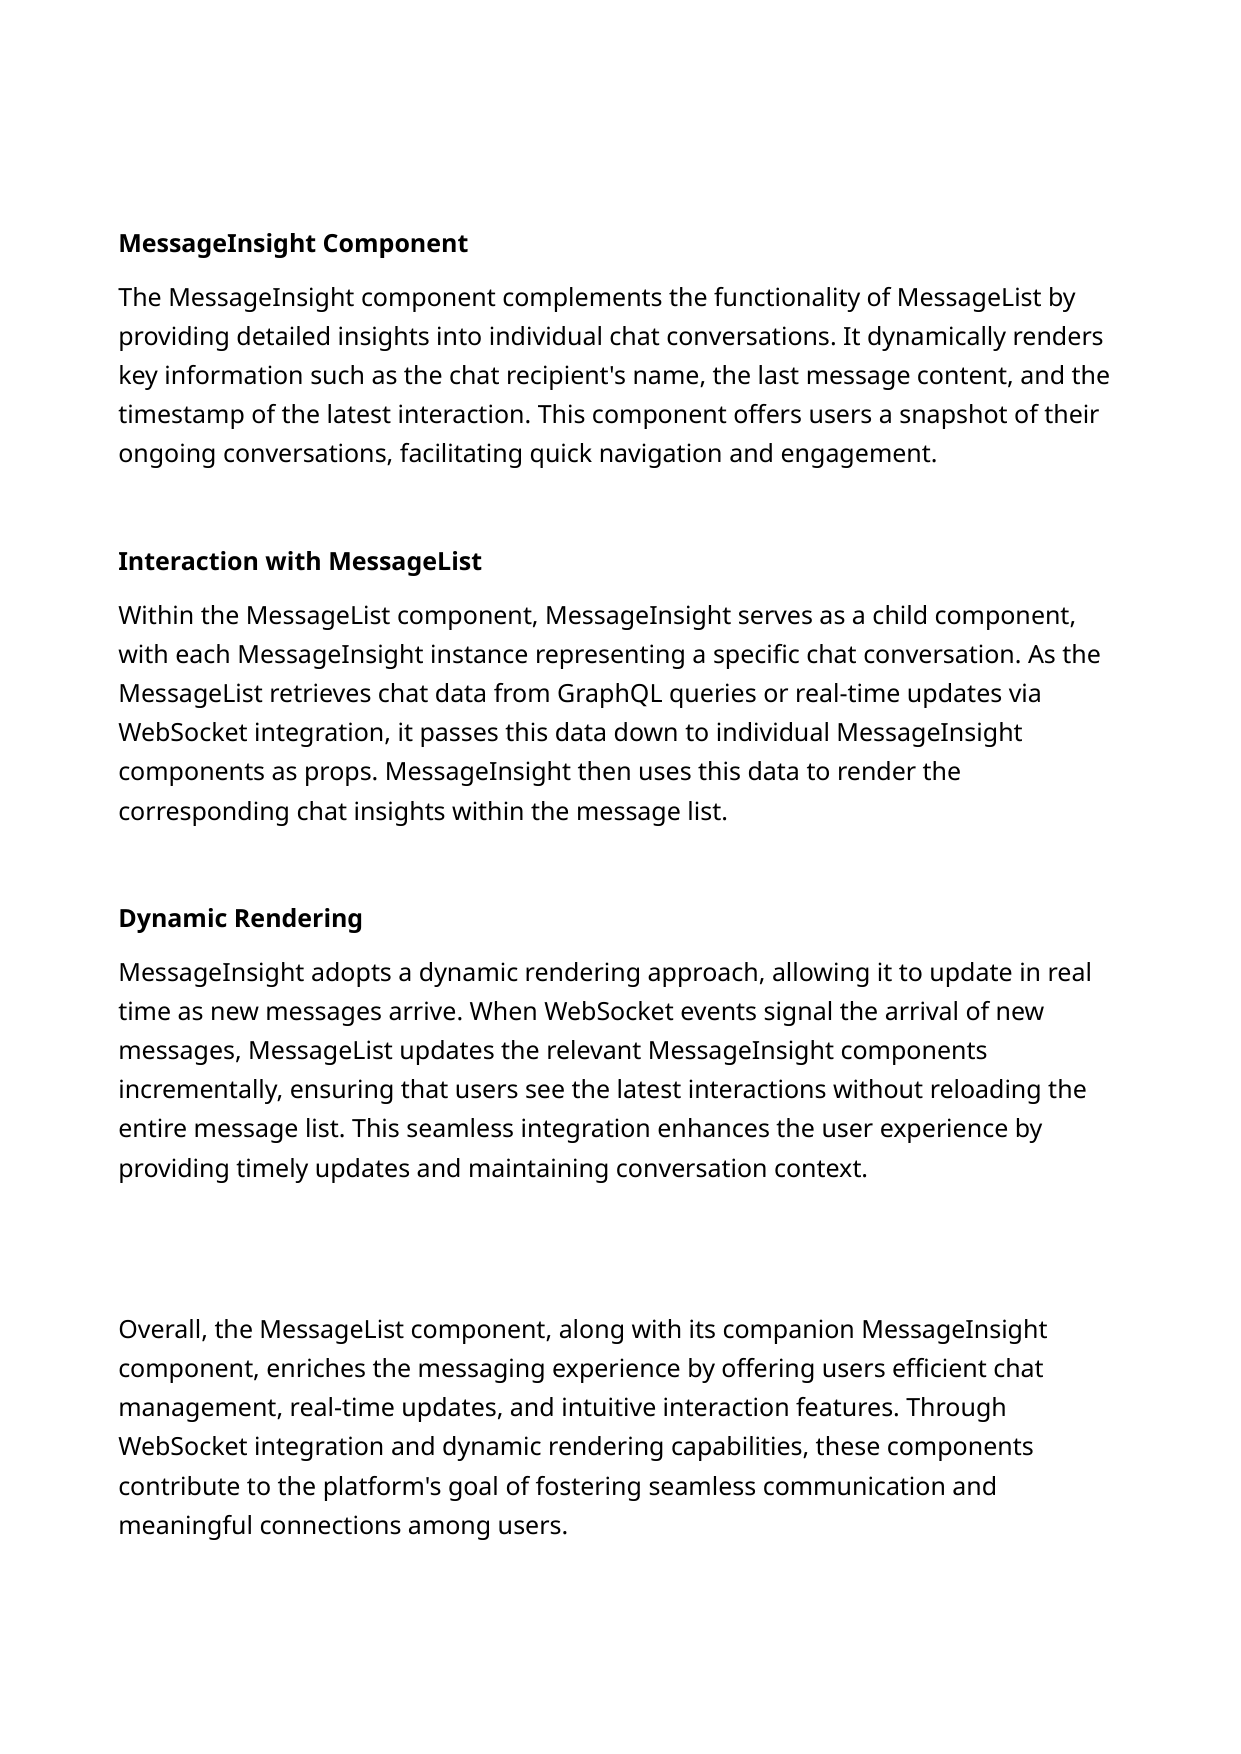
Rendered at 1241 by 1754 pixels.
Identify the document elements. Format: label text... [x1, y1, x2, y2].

text Interaction with MessageList [118, 543, 1122, 578]
text Within the MessageList component, MessageInsight serves as a child component, with each MessageInsight instance representing a specific chat conversation. As the MessageList retrieves chat data from GraphQL queries or real-time updates via WebSocket integration, it passes this data down to individual MessageInsight components as props. MessageInsight then uses this data to render the corresponding chat insights within the message list. [118, 597, 1122, 827]
text MessageInsight Component [118, 226, 1122, 260]
text MessageInsight adopts a dynamic rendering approach, allowing it to update in real time as new messages arrive. When WebSocket events signal the arrival of new messages, MessageList updates the relevant MessageInsight components incrementally, ensuring that users see the latest interactions without reloading the entire message list. This seamless integration enhances the user experience by providing timely updates and maintaining conversation context. [118, 954, 1122, 1184]
text Dynamic Rendering [118, 901, 1122, 935]
text Overall, the MessageList component, along with its companion MessageInsight component, enriches the messaging experience by offering users efficient chat management, real-time updates, and intuitive interaction features. Through WebSocket integration and dynamic rendering capabilities, these components contribute to the platform's goal of fostering seamless communication and meaningful connections among users. [118, 1311, 1122, 1541]
text The MessageInsight component complements the functionality of MessageList by providing detailed insights into individual chat conversations. It dynamically renders key information such as the chat recipient's name, the last message content, and the timestamp of the latest interaction. This component offers users a snapshot of their ongoing conversations, facilitating quick navigation and engagement. [118, 279, 1122, 470]
